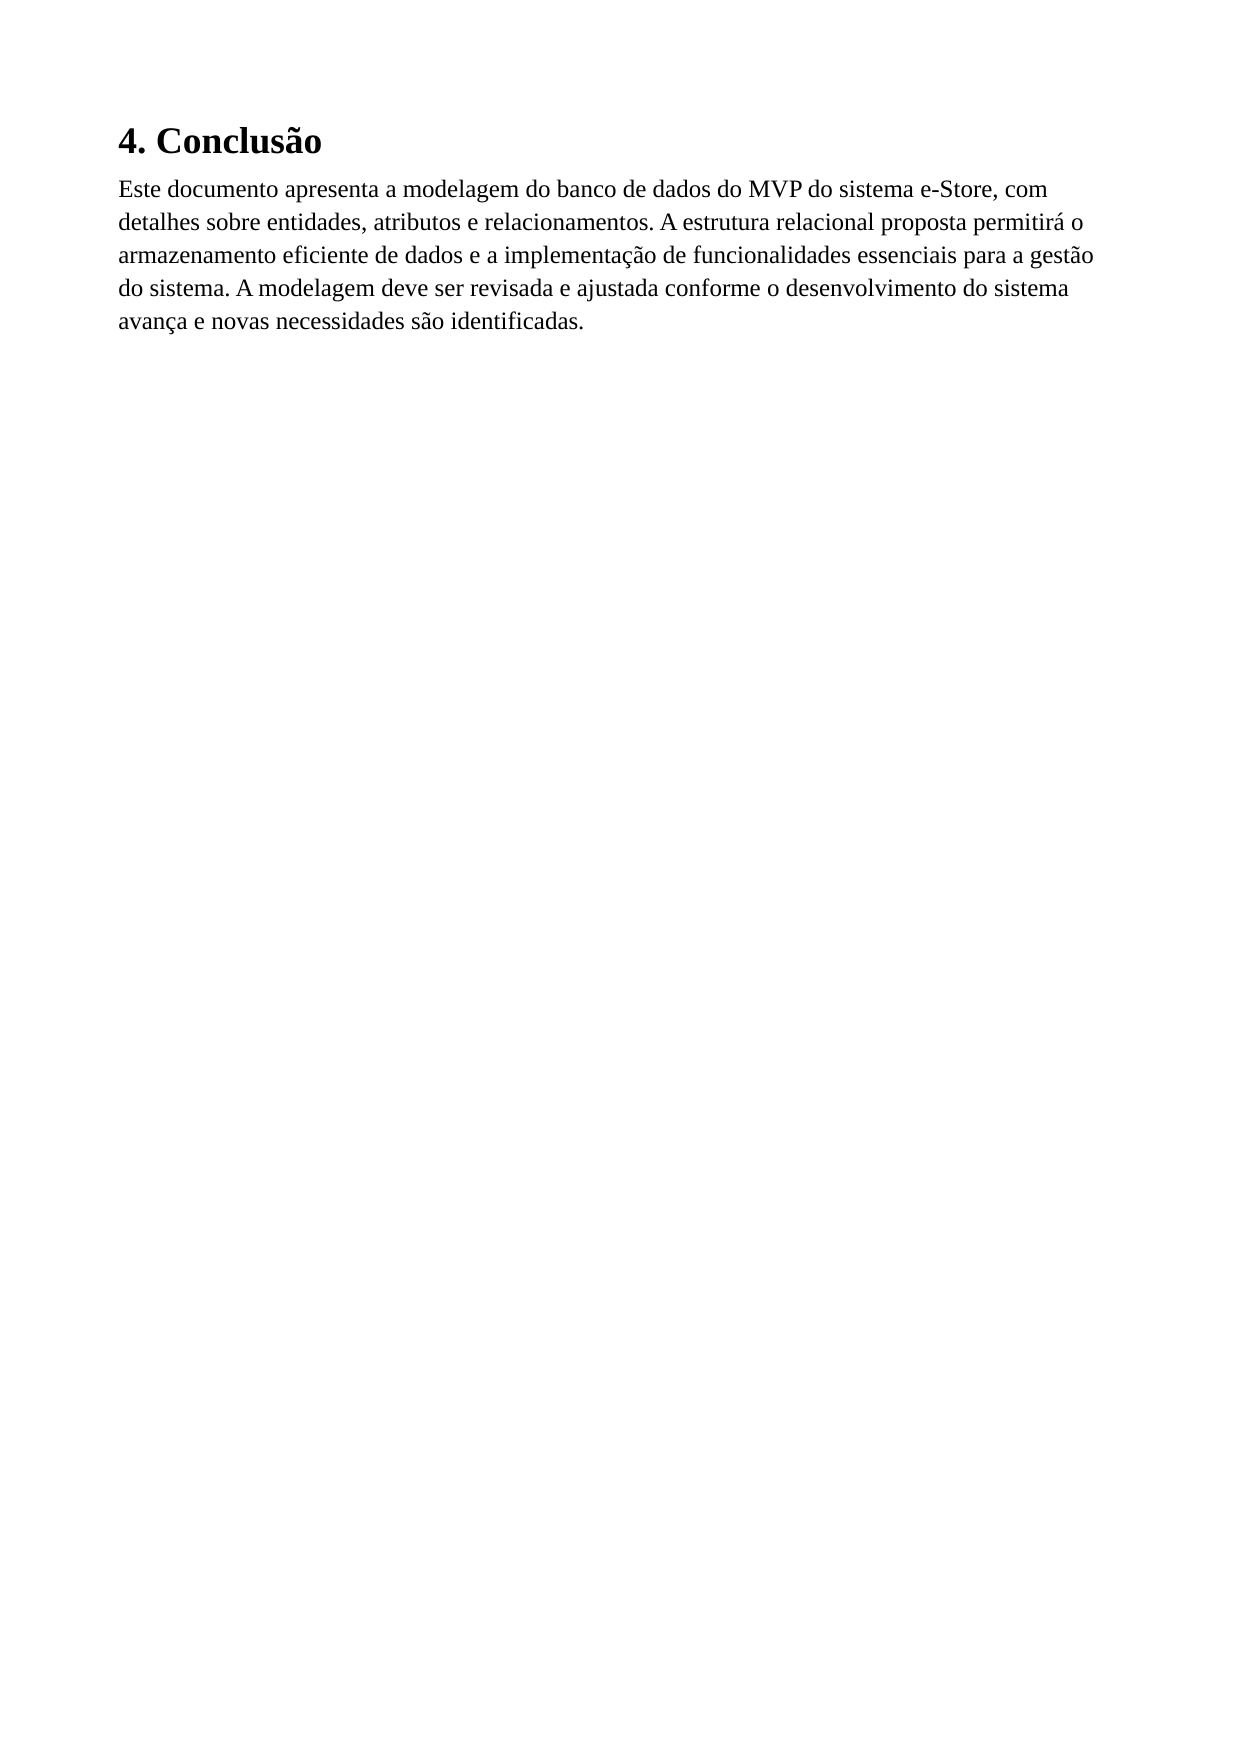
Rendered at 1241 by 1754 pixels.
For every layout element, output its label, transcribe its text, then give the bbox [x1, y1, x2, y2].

subtitle 4. Conclusão [118, 118, 1122, 161]
text Este documento apresenta a modelagem do banco de dados do MVP do sistema e-Store, com detalhes sobre entidades, atributos e relacionamentos. A estrutura relacional proposta permitirá o armazenamento eficiente de dados e a implementação de funcionalidades essenciais para a gestão do sistema. A modelagem deve ser revisada e ajustada conforme o desenvolvimento do sistema avança e novas necessidades são identificadas. [118, 174, 1122, 334]
